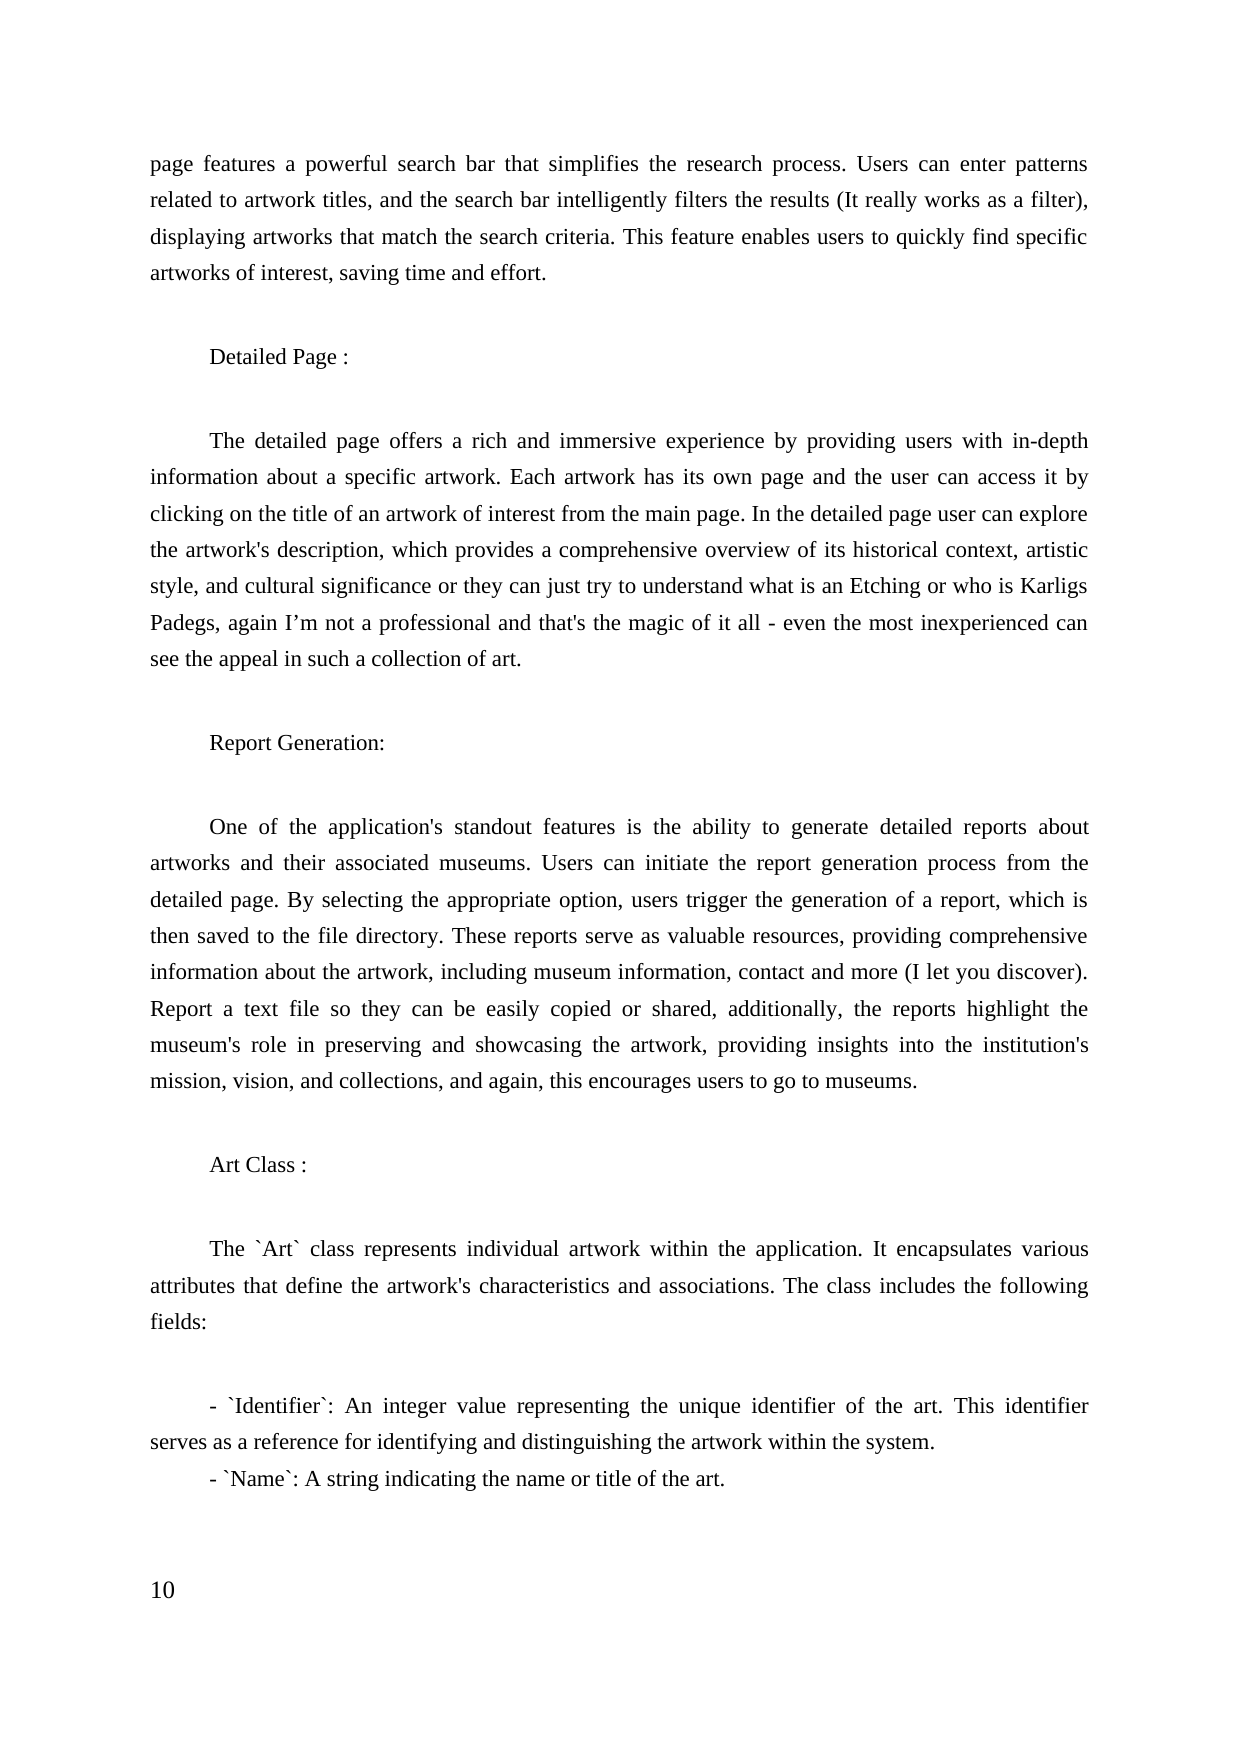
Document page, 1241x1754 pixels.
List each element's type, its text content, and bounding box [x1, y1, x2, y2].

text Report Generation: [150, 729, 1090, 755]
text Detailed Page : [150, 343, 1090, 369]
text One of the application's standout features is the ability to generate detailed reports about artworks and their associated museums. Users can initiate the report generation process from the detailed page. By selecting the appropriate option, users trigger the generation of a report, which is then saved to the file directory. These reports serve as valuable resources, providing comprehensive information about the artwork, including museum information, contact and more (I let you discover). Report a text file so they can be easily copied or shared, additionally, the reports highlight the museum's role in preserving and showcasing the artwork, providing insights into the institution's mission, vision, and collections, and again, this encourages users to go to museums. [150, 813, 1090, 1094]
text The `Art` class represents individual artwork within the application. It encapsulates various attributes that define the artwork's characteristics and associations. The class includes the following fields: [150, 1235, 1090, 1334]
text Art Class : [150, 1151, 1090, 1178]
text The detailed page offers a rich and immersive experience by providing users with in-depth information about a specific artwork. Each artwork has its own page and the user can access it by clicking on the title of an artwork of interest from the main page. In the detailed page user can explore the artwork's description, which provides a comprehensive overview of its historical context, artistic style, and cultural significance or they can just try to understand what is an Etching or who is Karligs Padegs, again I’m not a professional and that's the magic of it all - even the most inexperienced can see the appeal in such a collection of art. [150, 427, 1090, 671]
text page features a powerful search bar that simplifies the research process. Users can enter patterns related to artwork titles, and the search bar intelligently filters the results (It really works as a filter), displaying artworks that match the search criteria. This feature enables users to quickly find specific artworks of interest, saving time and effort. [150, 150, 1090, 285]
text - `Identifier`: An integer value representing the unique identifier of the art. This identifier serves as a reference for identifying and distinguishing the artwork within the system. [150, 1392, 1090, 1455]
text - `Name`: A string indicating the name or title of the art. [150, 1465, 1090, 1491]
